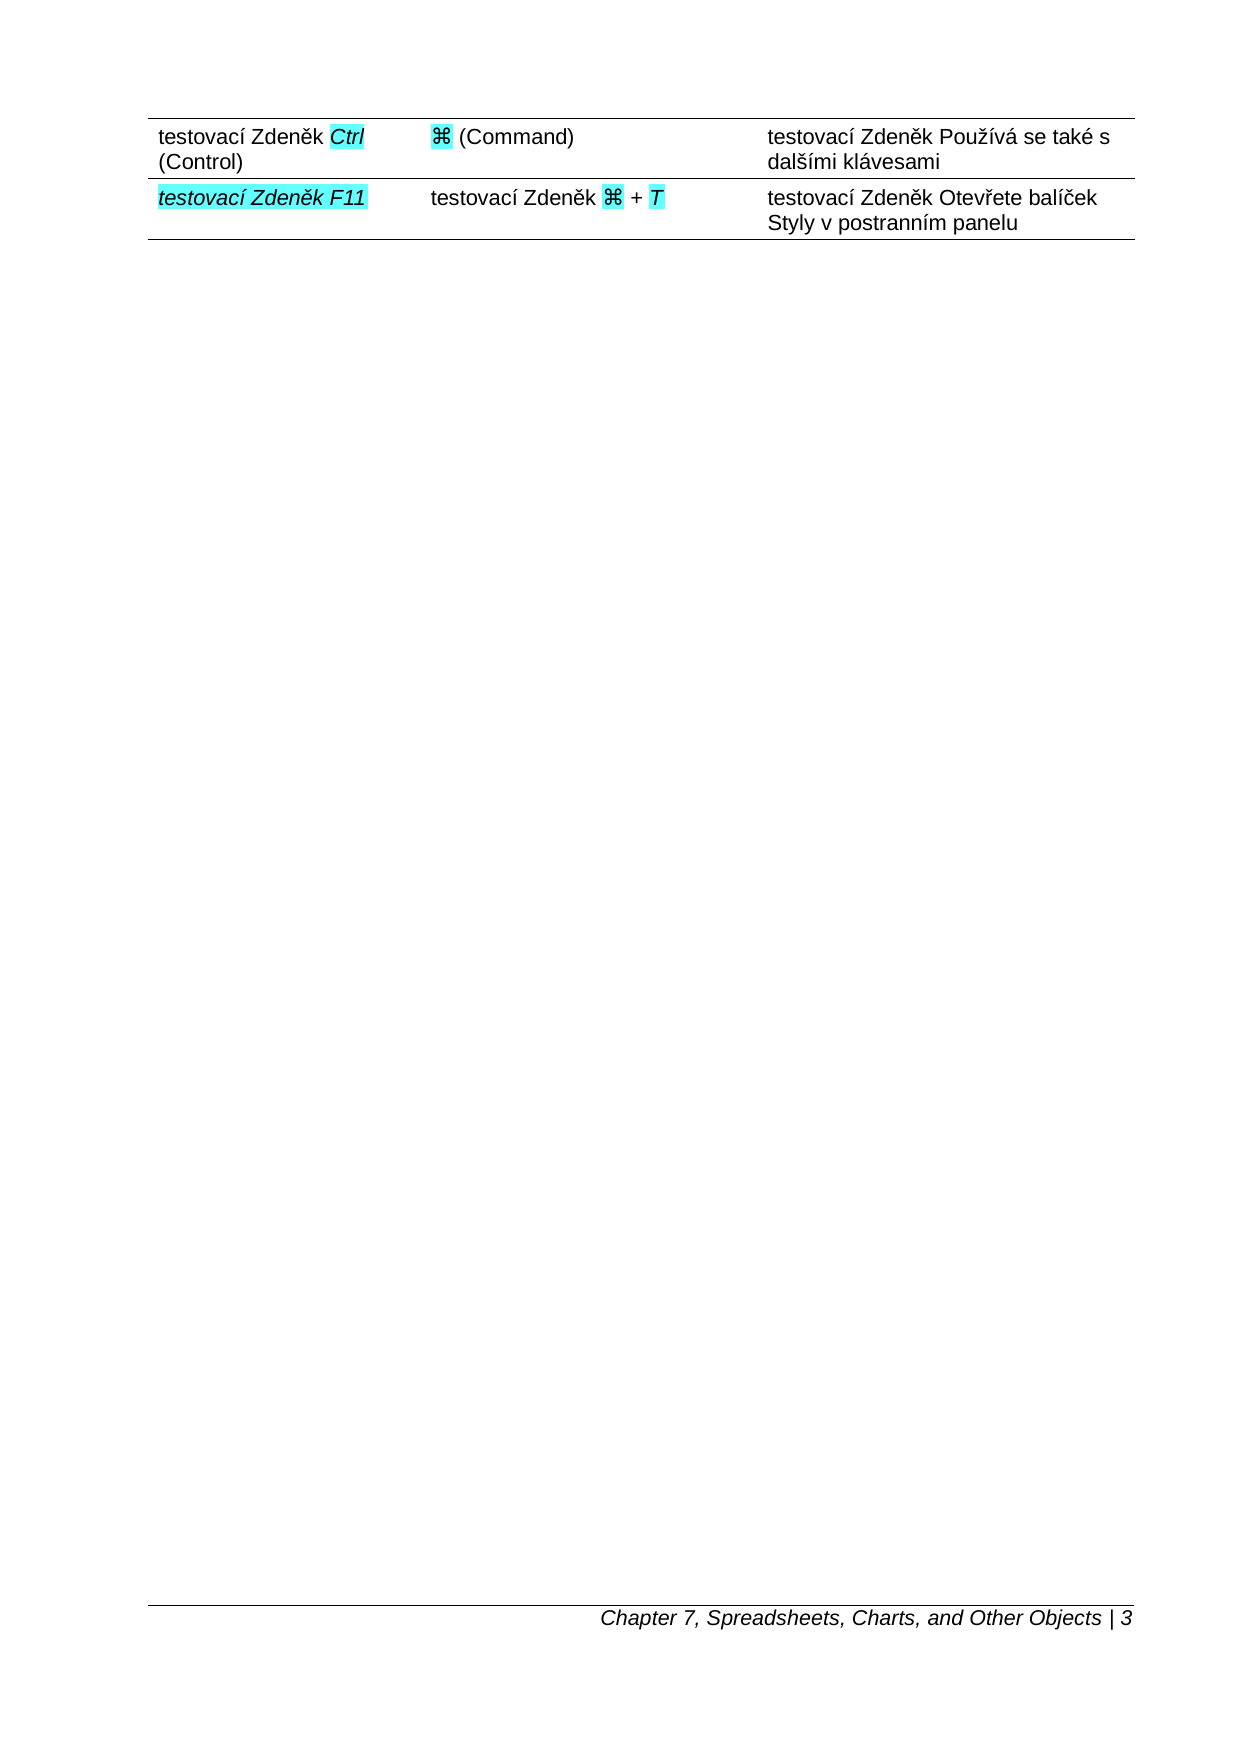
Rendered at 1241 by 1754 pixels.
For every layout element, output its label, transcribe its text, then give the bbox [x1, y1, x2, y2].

table_cell testovací Zdeněk Otevřete balíček Styly v postranním panelu [757, 179, 1135, 238]
table_cell ⌘ (Command) [420, 119, 757, 178]
table_cell testovací Zdeněk F11 [148, 179, 420, 238]
table_cell testovací Zdeněk Ctrl (Control) [148, 119, 420, 178]
table_cell testovací Zdeněk ⌘ + T [420, 179, 757, 238]
table_cell testovací Zdeněk Používá se také s dalšími klávesami [757, 119, 1135, 178]
